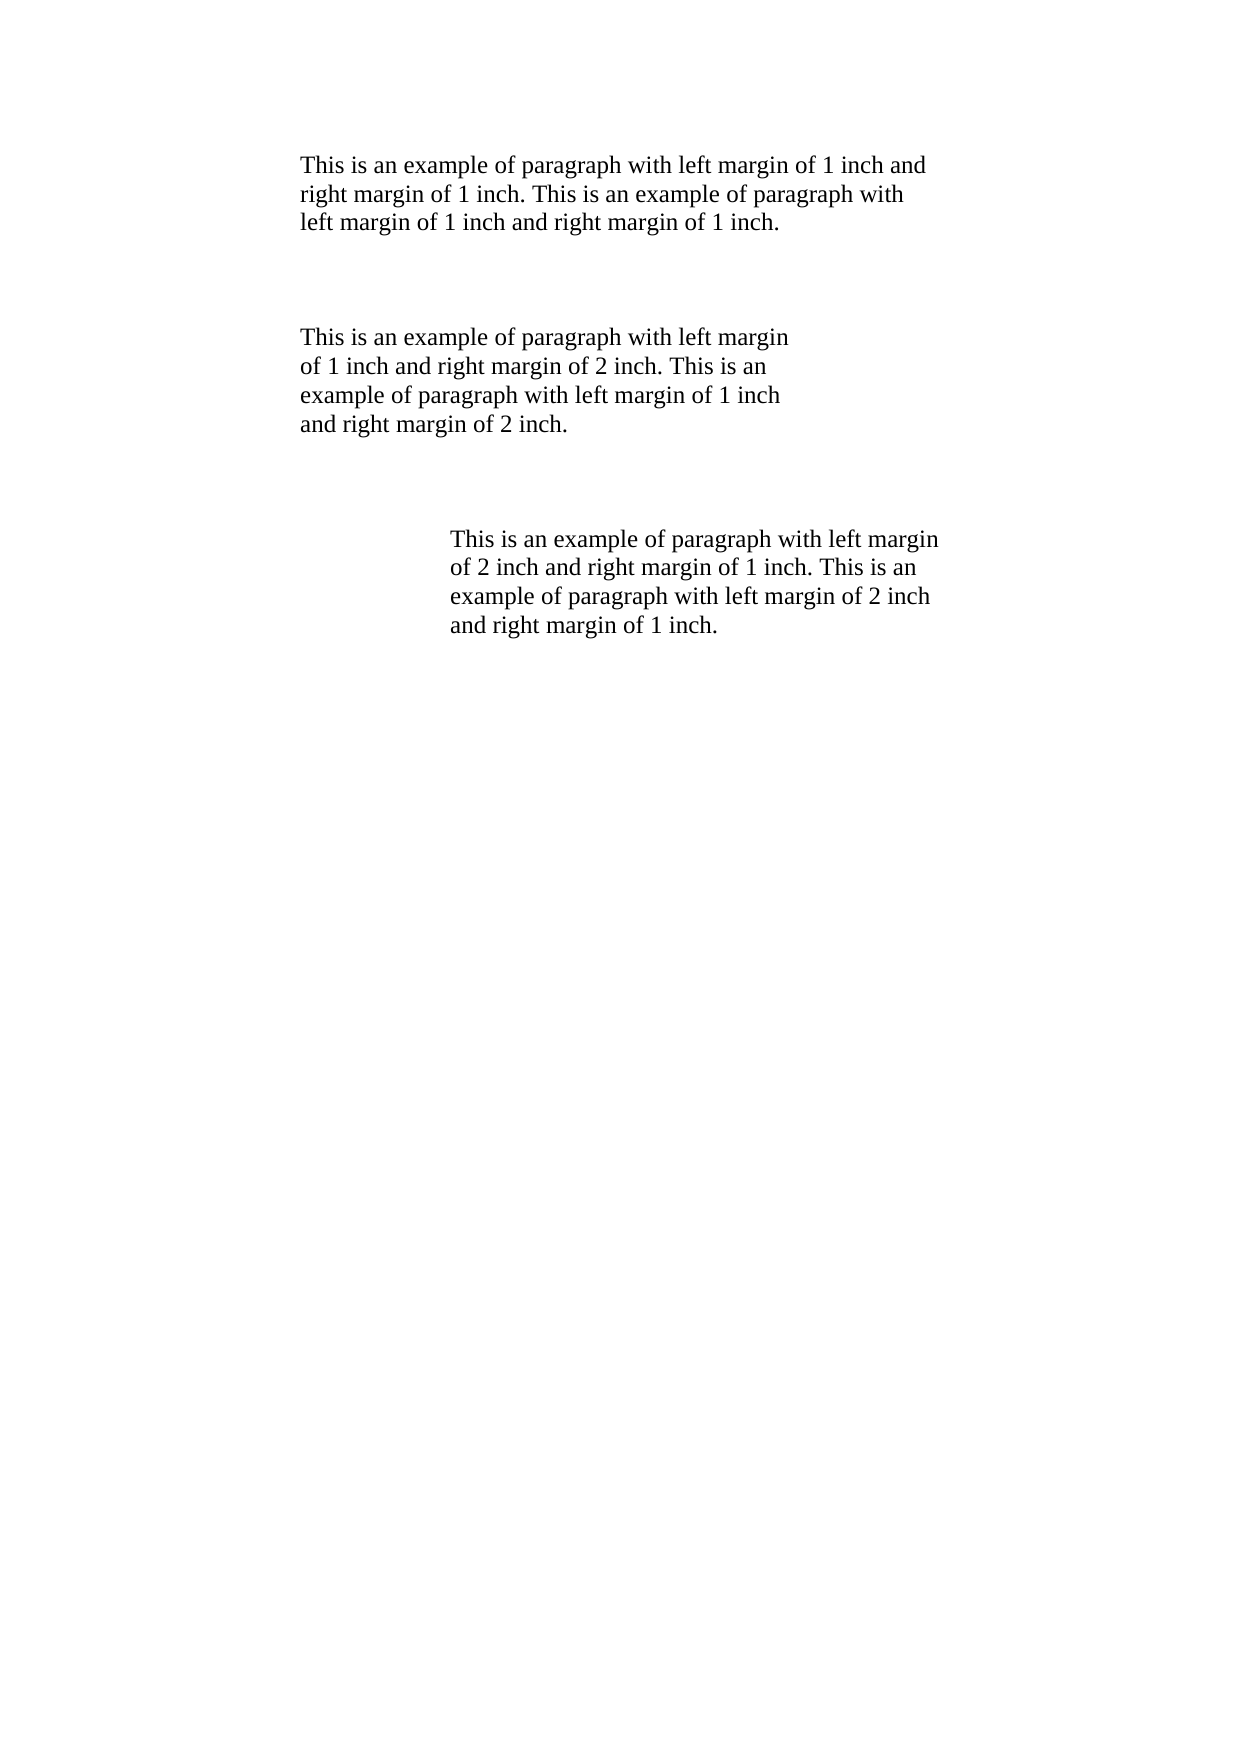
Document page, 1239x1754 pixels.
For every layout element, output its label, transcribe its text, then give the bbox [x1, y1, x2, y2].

text This is an example of paragraph with left margin of 2 inch and right margin of 1 inch. This is an example of paragraph with left margin of 2 inch and right margin of 1 inch. [450, 524, 939, 639]
text This is an example of paragraph with left margin of 1 inch and right margin of 2 inch. This is an example of paragraph with left margin of 1 inch and right margin of 2 inch. [300, 322, 789, 437]
text This is an example of paragraph with left margin of 1 inch and right margin of 1 inch. This is an example of paragraph with left margin of 1 inch and right margin of 1 inch. [300, 150, 939, 236]
